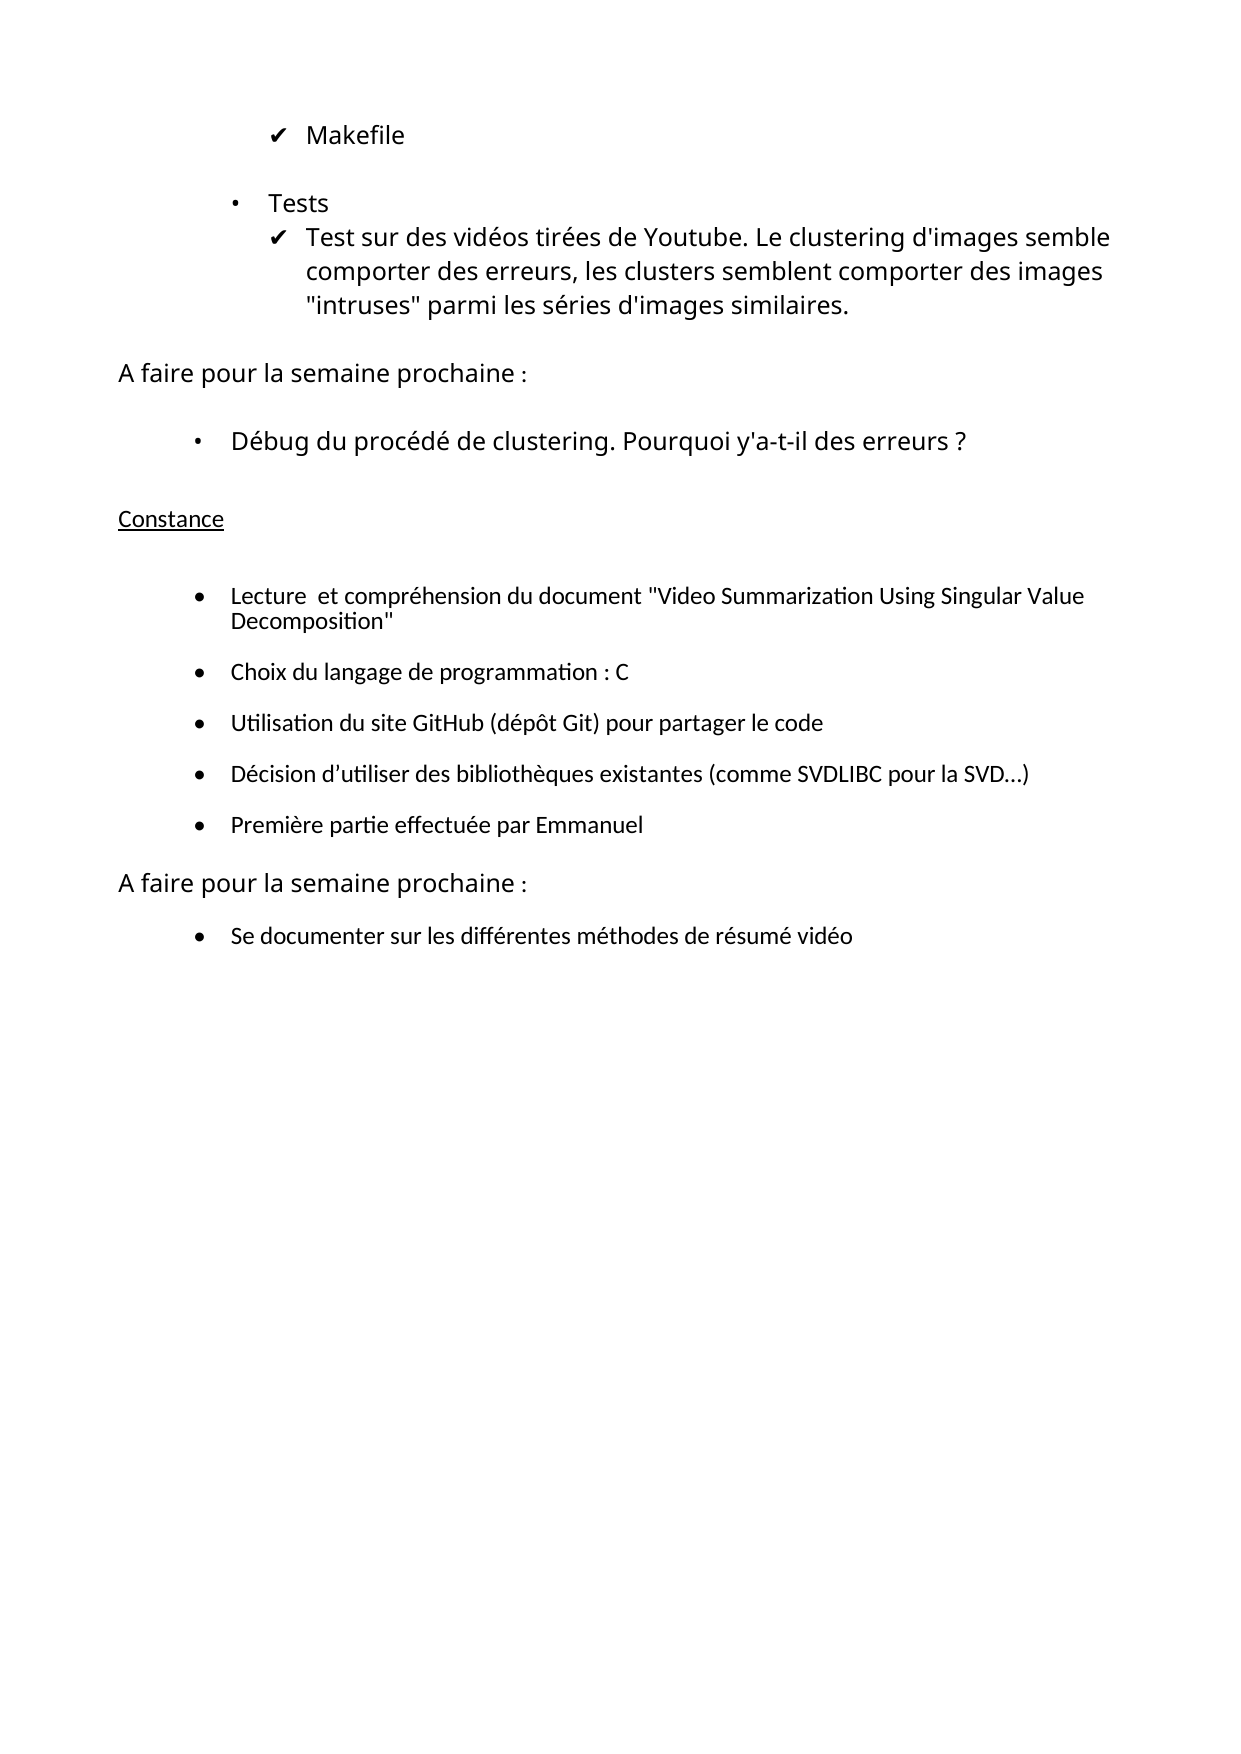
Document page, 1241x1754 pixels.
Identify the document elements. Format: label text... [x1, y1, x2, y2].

list Choix du langage de programmation : C [193, 662, 1122, 687]
list A faire pour la semaine prochaine : [118, 866, 1122, 900]
list Se documenter sur les différentes méthodes de résumé vidéo [193, 926, 1122, 951]
list Première partie effectuée par Emmanuel [193, 815, 1122, 841]
list Test sur des vidéos tirées de Youtube. Le clustering d'images semble comporter des erreurs, les clusters semblent comporter des images "intruses" parmi les séries d'images similaires. [268, 220, 1122, 322]
list Makefile [268, 118, 1122, 152]
list Lecture et compréhension du document "Video Summarization Using Singular Value Decomposition" [193, 585, 1122, 636]
list Tests [231, 186, 1122, 220]
list Décision d’utiliser des bibliothèques existantes (comme SVDLIBC pour la SVD…) [193, 764, 1122, 789]
list Utilisation du site GitHub (dépôt Git) pour partager le code [193, 713, 1122, 738]
list A faire pour la semaine prochaine : [118, 356, 1122, 390]
list Débug du procédé de clustering. Pourquoi y'a-t-il des erreurs ? [193, 424, 1122, 458]
list Constance [118, 509, 1122, 534]
